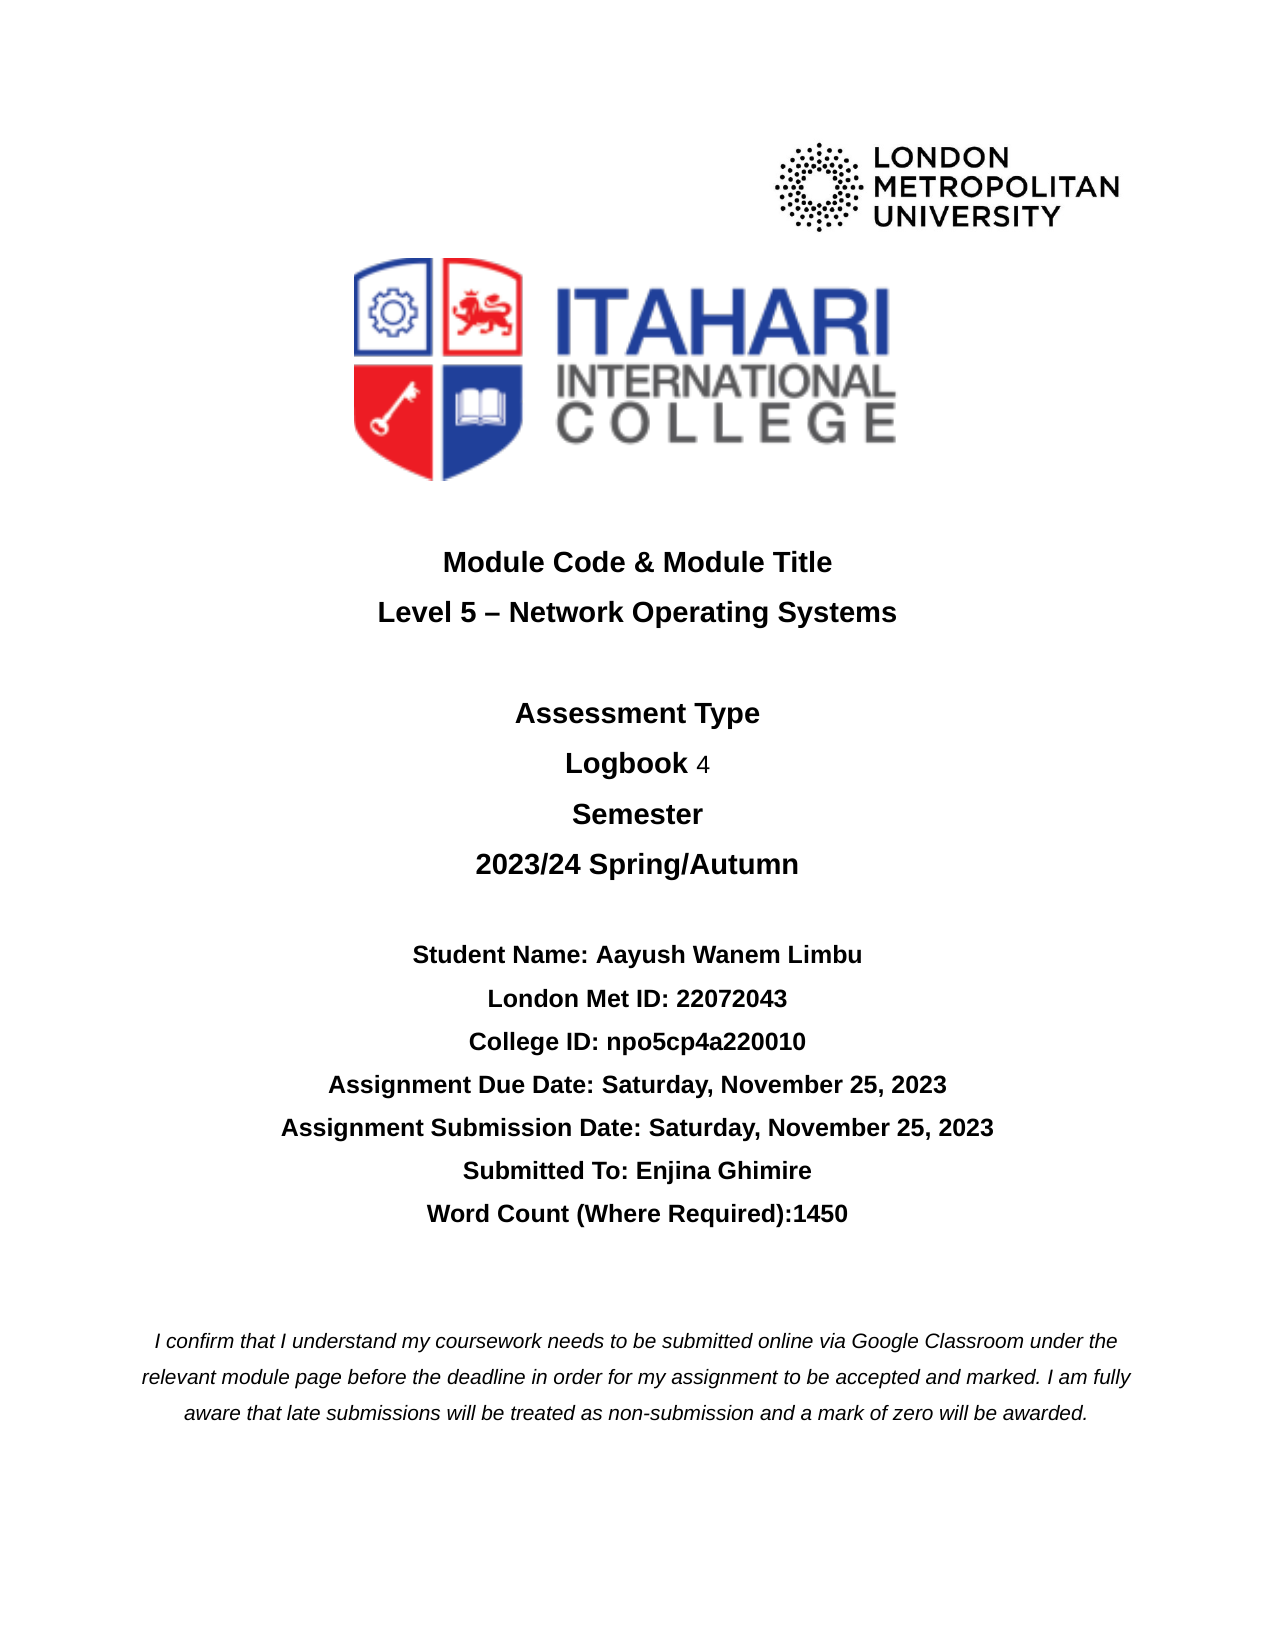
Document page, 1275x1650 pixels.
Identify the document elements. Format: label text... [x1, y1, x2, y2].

text Submitted To: Enjina Ghimire [118, 1156, 1157, 1185]
text Semester [118, 797, 1157, 830]
text Assessment Type [118, 696, 1157, 730]
text London Met ID: 22072043 [118, 984, 1157, 1012]
text 2023/24 Spring/Autumn [118, 847, 1157, 881]
text Level 5 – Network Operating Systems [118, 596, 1157, 629]
text Logbook 4 [118, 746, 1157, 780]
text Student Name: Aayush Wanem Limbu [118, 941, 1157, 969]
text Word Count (Where Required):1450 [118, 1199, 1157, 1228]
text Assignment Due Date: Saturday, November 25, 2023 [118, 1070, 1157, 1099]
text I confirm that I understand my coursework needs to be submitted online via Google Classroom under the relevant module page before the deadline in order for my assignment to be accepted and marked. I am fully aware that late submissions will be treated as non-submission and a mark of zero will be awarded. [118, 1329, 1157, 1424]
text Module Code & Module Title [118, 545, 1157, 579]
text Assignment Submission Date: Saturday, November 25, 2023 [118, 1113, 1157, 1142]
text College ID: npo5cp4a220010 [118, 1027, 1157, 1056]
